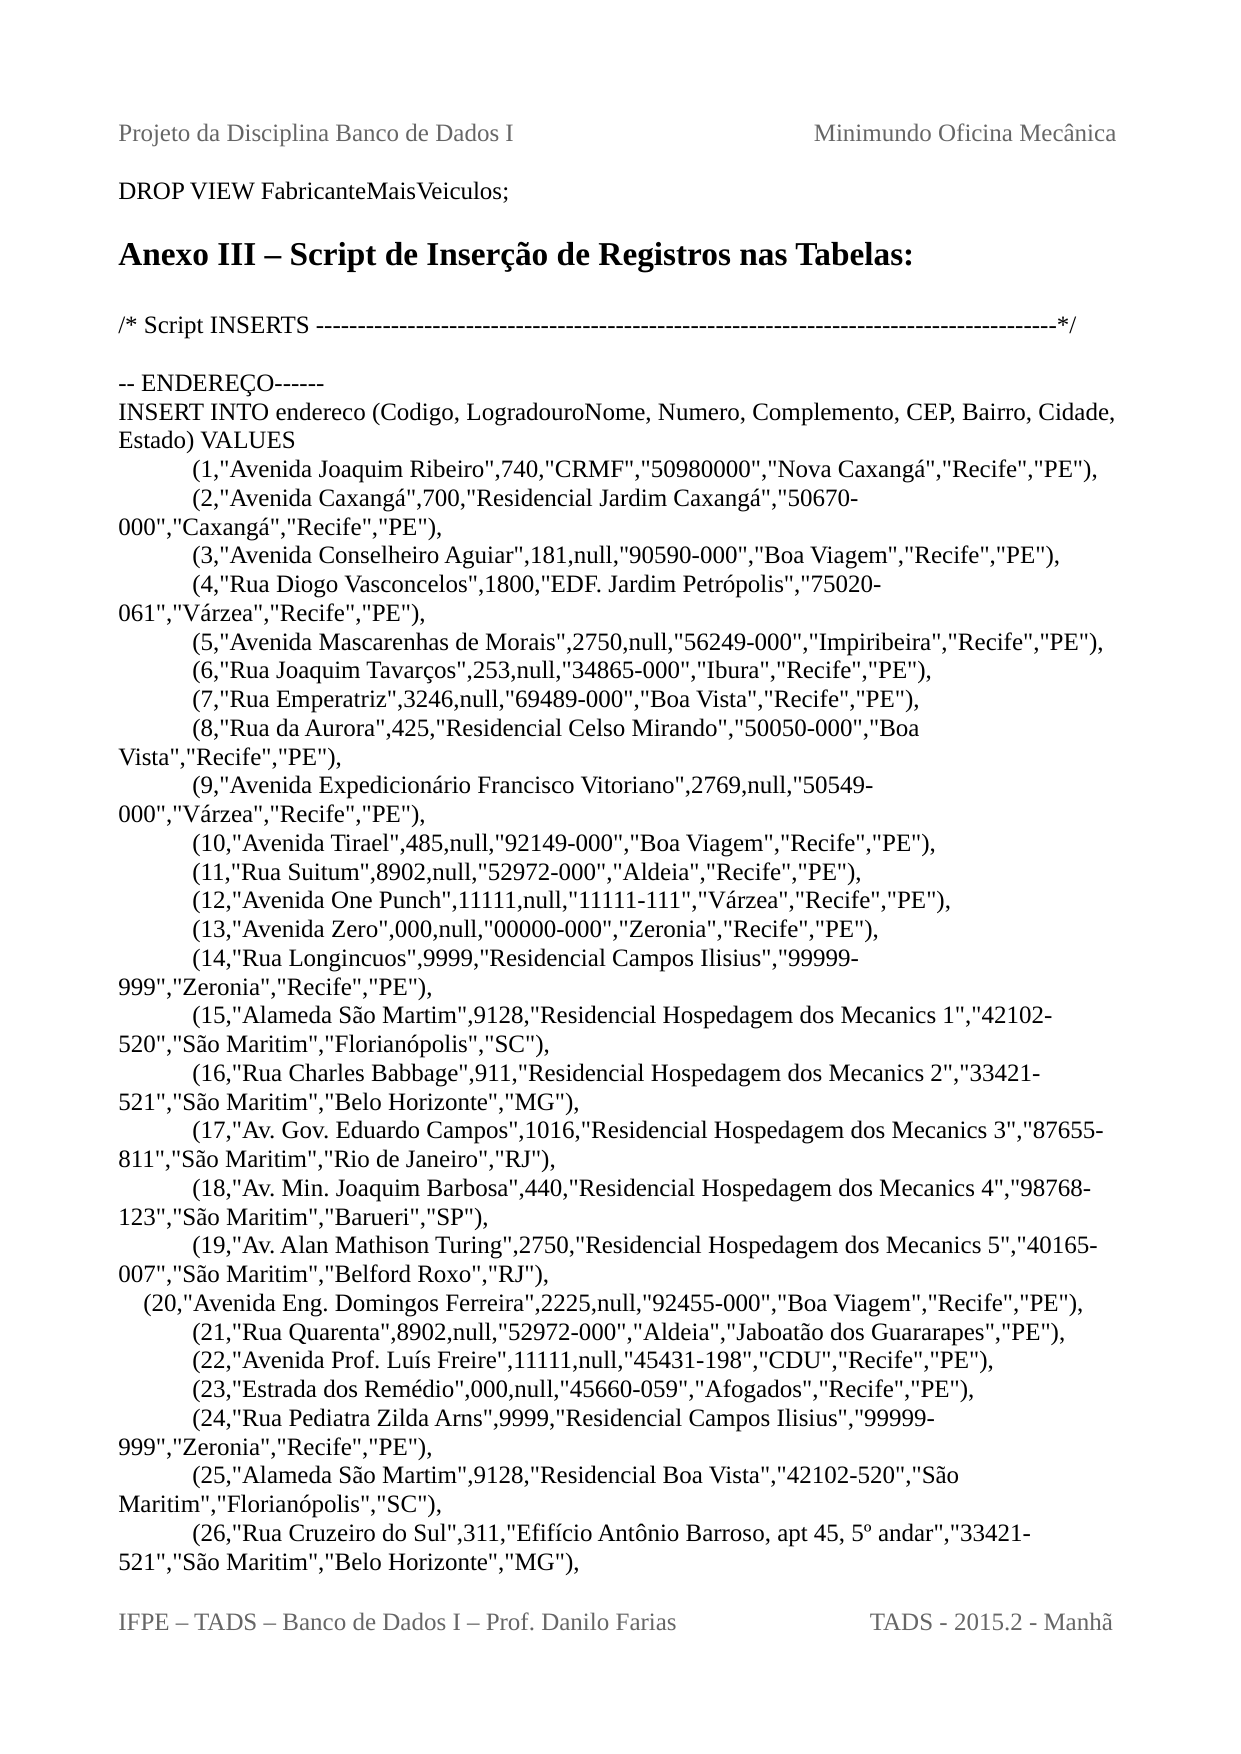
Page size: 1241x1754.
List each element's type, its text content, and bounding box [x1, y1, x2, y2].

text DROP VIEW FabricanteMaisVeiculos; [118, 176, 1122, 205]
text /* Script INSERTS -----------------------------------------------------------------------------------------*/ -- ENDEREÇO------ INSERT INTO endereco (Codigo, LogradouroNome, Numero, Complemento, CEP, Bairro, Cidade, Estado) VALUES (1,"Avenida Joaquim Ribeiro",740,"CRMF","50980000","Nova Caxangá","Recife","PE"), (2,"Avenida Caxangá",700,"Residencial Jardim Caxangá","50670-000","Caxangá","Recife","PE"), (3,"Avenida Conselheiro Aguiar",181,null,"90590-000","Boa Viagem","Recife","PE"), (4,"Rua Diogo Vasconcelos",1800,"EDF. Jardim Petrópolis","75020-061","Várzea","Recife","PE"), (5,"Avenida Mascarenhas de Morais",2750,null,"56249-000","Impiribeira","Recife","PE"), (6,"Rua Joaquim Tavarços",253,null,"34865-000","Ibura","Recife","PE"), (7,"Rua Emperatriz",3246,null,"69489-000","Boa Vista","Recife","PE"), (8,"Rua da Aurora",425,"Residencial Celso Mirando","50050-000","Boa Vista","Recife","PE"), (9,"Avenida Expedicionário Francisco Vitoriano",2769,null,"50549-000","Várzea","Recife","PE"), (10,"Avenida Tirael",485,null,"92149-000","Boa Viagem","Recife","PE"), (11,"Rua Suitum",8902,null,"52972-000","Aldeia","Recife","PE"), (12,"Avenida One Punch",11111,null,"11111-111","Várzea","Recife","PE"), (13,"Avenida Zero",000,null,"00000-000","Zeronia","Recife","PE"), (14,"Rua Longincuos",9999,"Residencial Campos Ilisius","99999-999","Zeronia","Recife","PE"), (15,"Alameda São Martim",9128,"Residencial Hospedagem dos Mecanics 1","42102-520","São Maritim","Florianópolis","SC"), (16,"Rua Charles Babbage",911,"Residencial Hospedagem dos Mecanics 2","33421-521","São Maritim","Belo Horizonte","MG"), (17,"Av. Gov. Eduardo Campos",1016,"Residencial Hospedagem dos Mecanics 3","87655-811","São Maritim","Rio de Janeiro","RJ"), (18,"Av. Min. Joaquim Barbosa",440,"Residencial Hospedagem dos Mecanics 4","98768-123","São Maritim","Barueri","SP"), (19,"Av. Alan Mathison Turing",2750,"Residencial Hospedagem dos Mecanics 5","40165-007","São Maritim","Belford Roxo","RJ"), (20,"Avenida Eng. Domingos Ferreira",2225,null,"92455-000","Boa Viagem","Recife","PE"), (21,"Rua Quarenta",8902,null,"52972-000","Aldeia","Jaboatão dos Guararapes","PE"), (22,"Avenida Prof. Luís Freire",11111,null,"45431-198","CDU","Recife","PE"), (23,"Estrada dos Remédio",000,null,"45660-059","Afogados","Recife","PE"), (24,"Rua Pediatra Zilda Arns",9999,"Residencial Campos Ilisius","99999-999","Zeronia","Recife","PE"), (25,"Alameda São Martim",9128,"Residencial Boa Vista","42102-520","São Maritim","Florianópolis","SC"), (26,"Rua Cruzeiro do Sul",311,"Efifício Antônio Barroso, apt 45, 5º andar","33421-521","São Maritim","Belo Horizonte","MG"), [118, 311, 1122, 1576]
text Anexo III – Script de Inserção de Registros nas Tabelas: [118, 234, 1122, 272]
